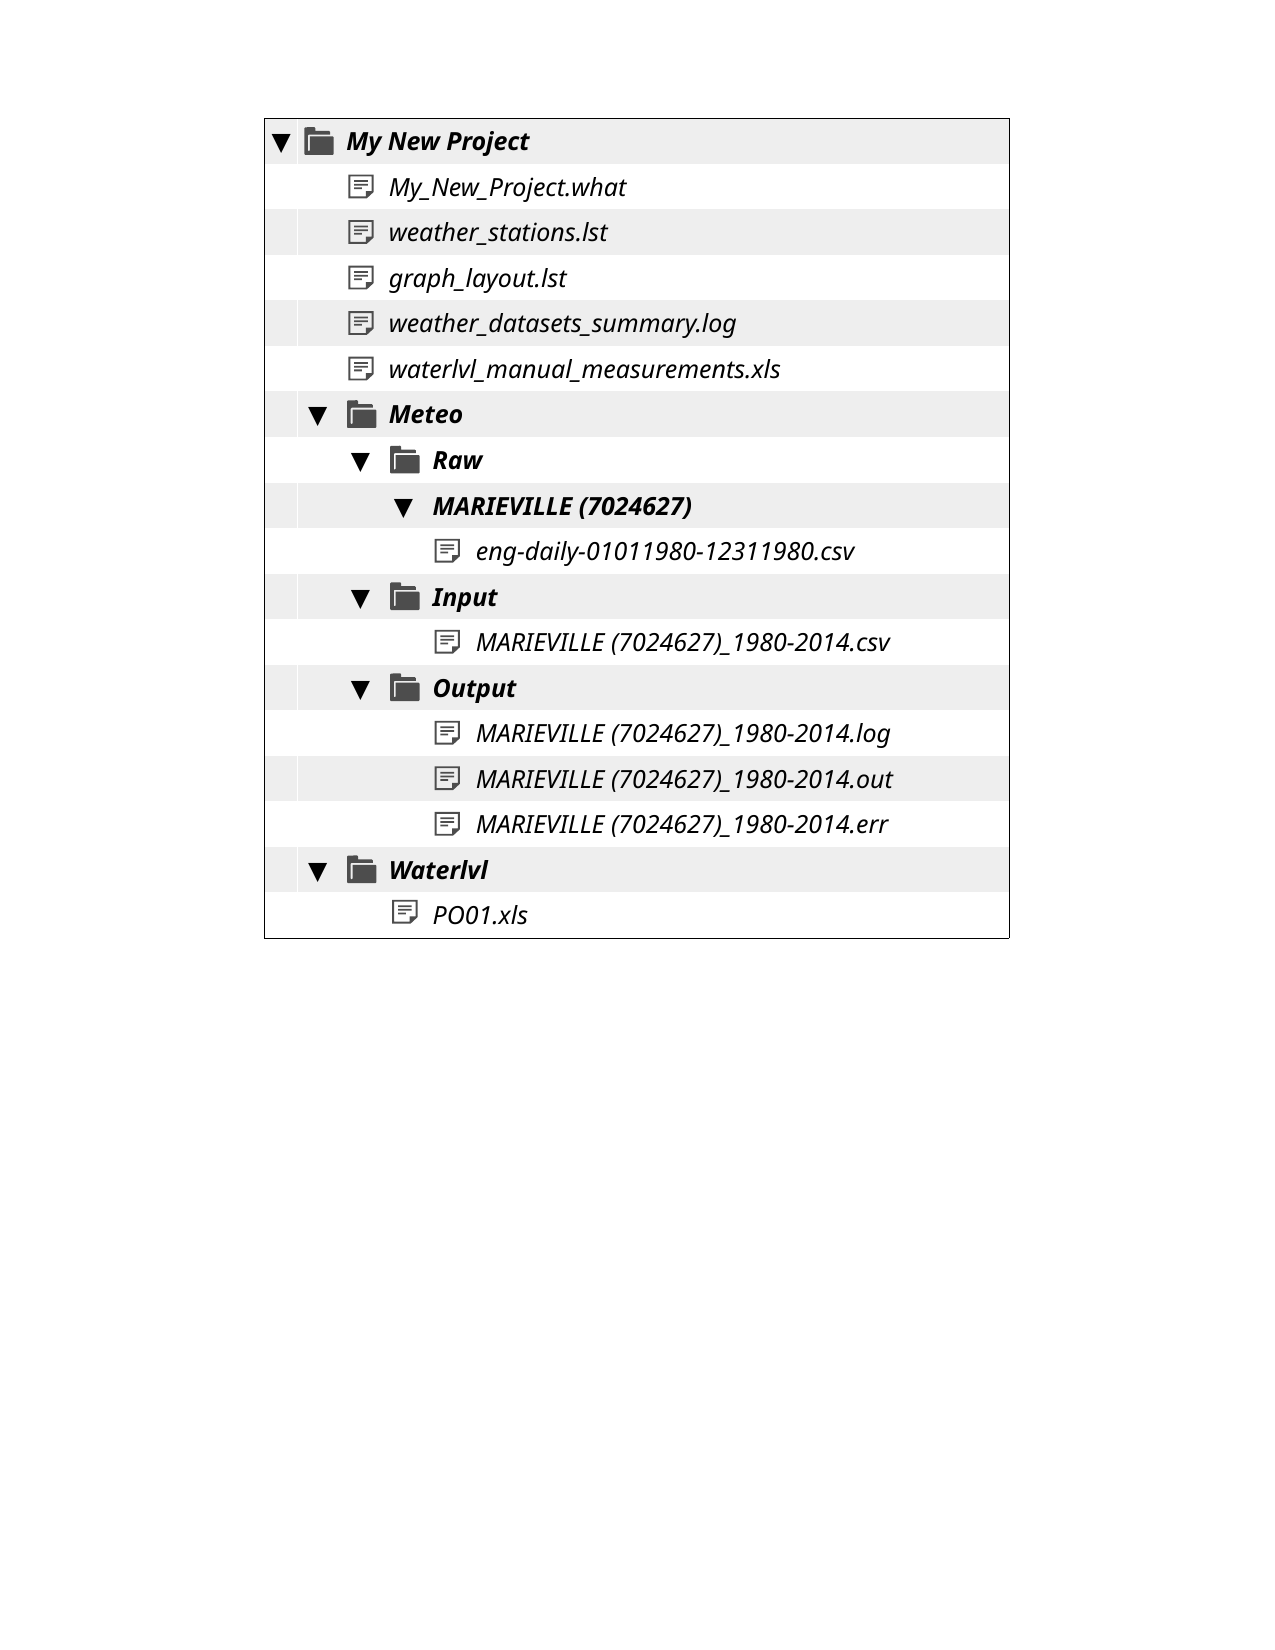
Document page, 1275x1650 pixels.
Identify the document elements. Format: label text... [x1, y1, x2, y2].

table_cell [427, 528, 470, 573]
table_cell [265, 391, 297, 437]
table_cell [298, 300, 341, 346]
table_cell [265, 437, 297, 482]
table_cell [298, 528, 341, 573]
table_cell [341, 164, 383, 209]
table_cell [298, 346, 341, 391]
table_cell [265, 847, 297, 892]
table_cell [383, 528, 427, 573]
table_cell [341, 300, 383, 346]
table_cell [265, 209, 297, 255]
table_cell [265, 619, 297, 664]
table_cell [383, 619, 427, 664]
table_cell [427, 756, 470, 801]
table_cell [383, 665, 427, 710]
table_cell [383, 437, 427, 482]
table_cell [298, 164, 341, 209]
table_cell weather_datasets_summary.log [383, 300, 1009, 346]
table_cell [265, 710, 297, 756]
table_cell ▼ [341, 574, 383, 619]
table_cell [298, 437, 341, 482]
table_cell [341, 619, 383, 664]
table_cell graph_layout.lst [383, 255, 1009, 300]
table_cell [265, 164, 297, 209]
table_cell [341, 346, 383, 391]
table_cell [298, 892, 341, 938]
table_cell [383, 892, 427, 938]
table_cell [383, 756, 427, 801]
table_cell Input [427, 574, 1009, 619]
table_cell eng-daily-01011980-12311980.csv [470, 528, 1009, 573]
table_cell waterlvl_manual_measurements.xls [383, 346, 1009, 391]
table_cell [341, 847, 383, 892]
table_cell [265, 801, 297, 847]
table_cell [265, 346, 297, 391]
table_cell ▼ [383, 483, 427, 528]
table_cell [427, 619, 470, 664]
table_cell [341, 801, 383, 847]
table_cell ▼ [298, 847, 341, 892]
table_cell Meteo [383, 391, 1009, 437]
table_cell ▼ [341, 437, 383, 482]
table_cell [298, 209, 341, 255]
table_cell [298, 619, 341, 664]
table_cell [341, 255, 383, 300]
table_cell [265, 665, 297, 710]
table_cell [265, 892, 297, 938]
table_cell [265, 483, 297, 528]
table_cell MARIEVILLE (7024627) [427, 483, 1009, 528]
table_cell [298, 255, 341, 300]
table_cell My_New_Project.what [383, 164, 1009, 209]
table_cell MARIEVILLE (7024627)_1980-2014.out [470, 756, 1009, 801]
table_cell Waterlvl [383, 847, 1009, 892]
table_cell Output [427, 665, 1009, 710]
table_cell [341, 892, 383, 938]
table_cell ▼ [341, 665, 383, 710]
table_cell [427, 801, 470, 847]
table_cell [265, 756, 297, 801]
table_cell MARIEVILLE (7024627)_1980-2014.csv [470, 619, 1009, 664]
table_cell [341, 209, 383, 255]
table_cell PO01.xls [427, 892, 1009, 938]
table_cell [298, 665, 341, 710]
table_cell MARIEVILLE (7024627)_1980-2014.err [470, 801, 1009, 847]
table_cell [298, 574, 341, 619]
table_cell [298, 483, 341, 528]
table_cell [265, 255, 297, 300]
table_cell ▼ [298, 391, 341, 437]
table_header [298, 119, 341, 164]
table_cell [298, 756, 341, 801]
table_cell [427, 710, 470, 756]
table_cell [383, 574, 427, 619]
table_cell [341, 483, 383, 528]
table_cell [298, 710, 341, 756]
table_header ▼ [265, 119, 297, 164]
table_cell [341, 710, 383, 756]
table_cell weather_stations.lst [383, 209, 1009, 255]
table_cell [383, 710, 427, 756]
table_cell [341, 756, 383, 801]
table_cell [341, 528, 383, 573]
table_cell Raw [427, 437, 1009, 482]
table_cell [341, 391, 383, 437]
table_cell [265, 528, 297, 573]
table_cell [298, 801, 341, 847]
table_cell [383, 801, 427, 847]
table_cell [265, 300, 297, 346]
table_cell [265, 574, 297, 619]
table_cell MARIEVILLE (7024627)_1980-2014.log [470, 710, 1009, 756]
table_header My New Project [341, 119, 1009, 164]
